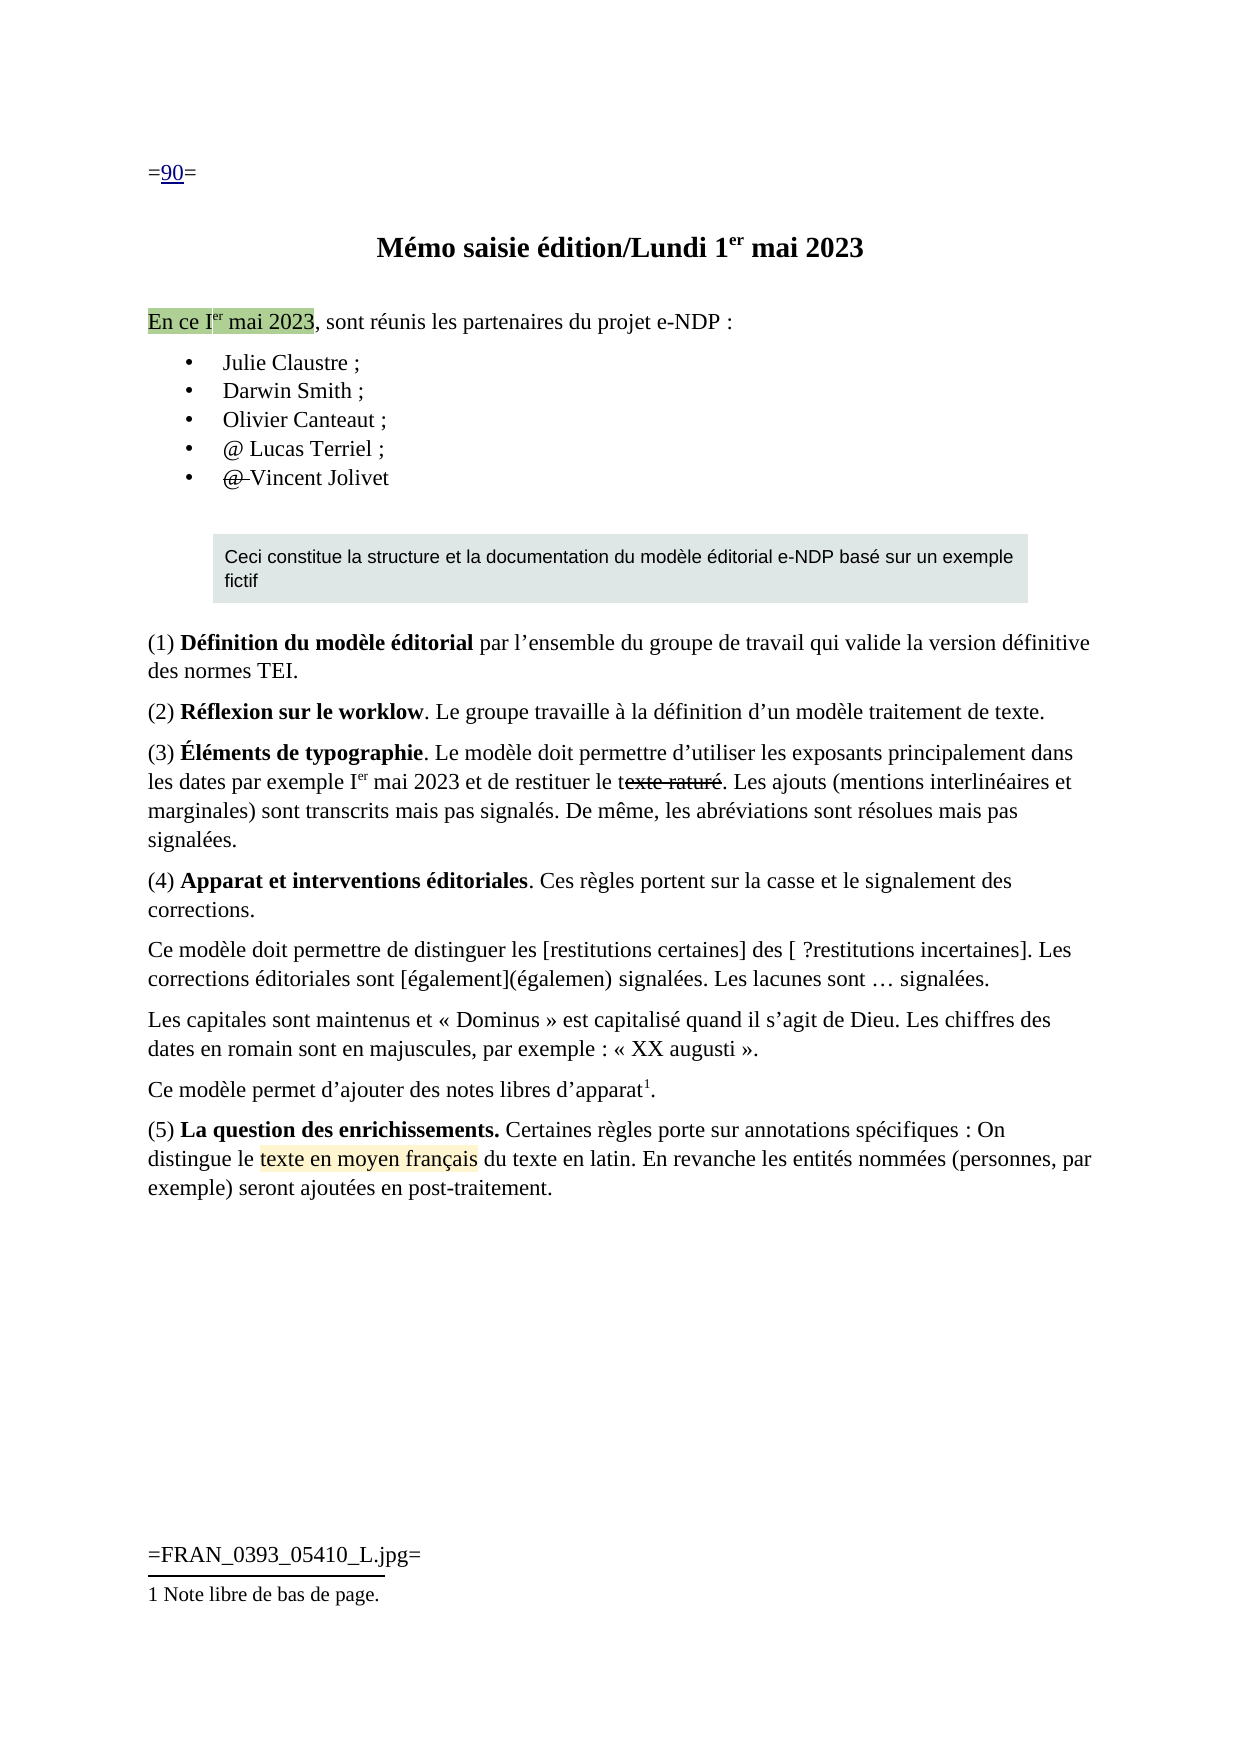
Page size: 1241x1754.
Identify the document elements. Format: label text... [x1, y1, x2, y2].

list @ Lucas Terriel ; [185, 436, 1093, 462]
text (1) Définition du modèle éditorial par l’ensemble du groupe de travail qui valide la version définitive des normes TEI. [148, 629, 1093, 684]
text Ce modèle doit permettre de distinguer les [restitutions certaines] des [ ?restitutions incertaines]. Les corrections éditoriales sont [également](égalemen) signalées. Les lacunes sont … signalées. [148, 936, 1093, 992]
text (5) La question des enrichissements. Certaines règles porte sur annotations spécifiques : On distingue le texte en moyen français du texte en latin. En revanche les entités nommées (personnes, par exemple) seront ajoutées en post-traitement. [148, 1116, 1093, 1201]
text (2) Réflexion sur le worklow. Le groupe travaille à la définition d’un modèle traitement de texte. [148, 698, 1093, 725]
subtitle Mémo saisie édition/Lundi 1er mai 2023 [148, 230, 1093, 263]
text =90= [148, 159, 1093, 186]
list Julie Claustre ; [185, 349, 1093, 375]
text Note libre de bas de page. [148, 1582, 1093, 1606]
list @ Vincent Jolivet [185, 464, 1093, 491]
text (3) Éléments de typographie. Le modèle doit permettre d’utiliser les exposants principalement dans les dates par exemple Ier mai 2023 et de restituer le texte raturé. Les ajouts (mentions interlinéaires et marginales) sont transcrits mais pas signalés. De même, les abréviations sont résolues mais pas signalées. [148, 739, 1093, 852]
text =FRAN_0393_05410_L.jpg= [148, 1541, 1093, 1567]
text Ce modèle permet d’ajouter des notes libres d’apparat. [148, 1076, 1093, 1102]
text Ceci constitue la structure et la documentation du modèle éditorial e-NDP basé sur un exemple fictif [213, 534, 1028, 603]
text Les capitales sont maintenus et « Dominus » est capitalisé quand il s’agit de Dieu. Les chiffres des dates en romain sont en majuscules, par exemple : « XX augusti ». [148, 1006, 1093, 1061]
text (4) Apparat et interventions éditoriales. Ces règles portent sur la casse et le signalement des corrections. [148, 867, 1093, 922]
list Darwin Smith ; [185, 378, 1093, 404]
text En ce Ier mai 2023, sont réunis les partenaires du projet e-NDP : [314, 308, 1093, 334]
list Olivier Canteaut ; [185, 407, 1093, 433]
